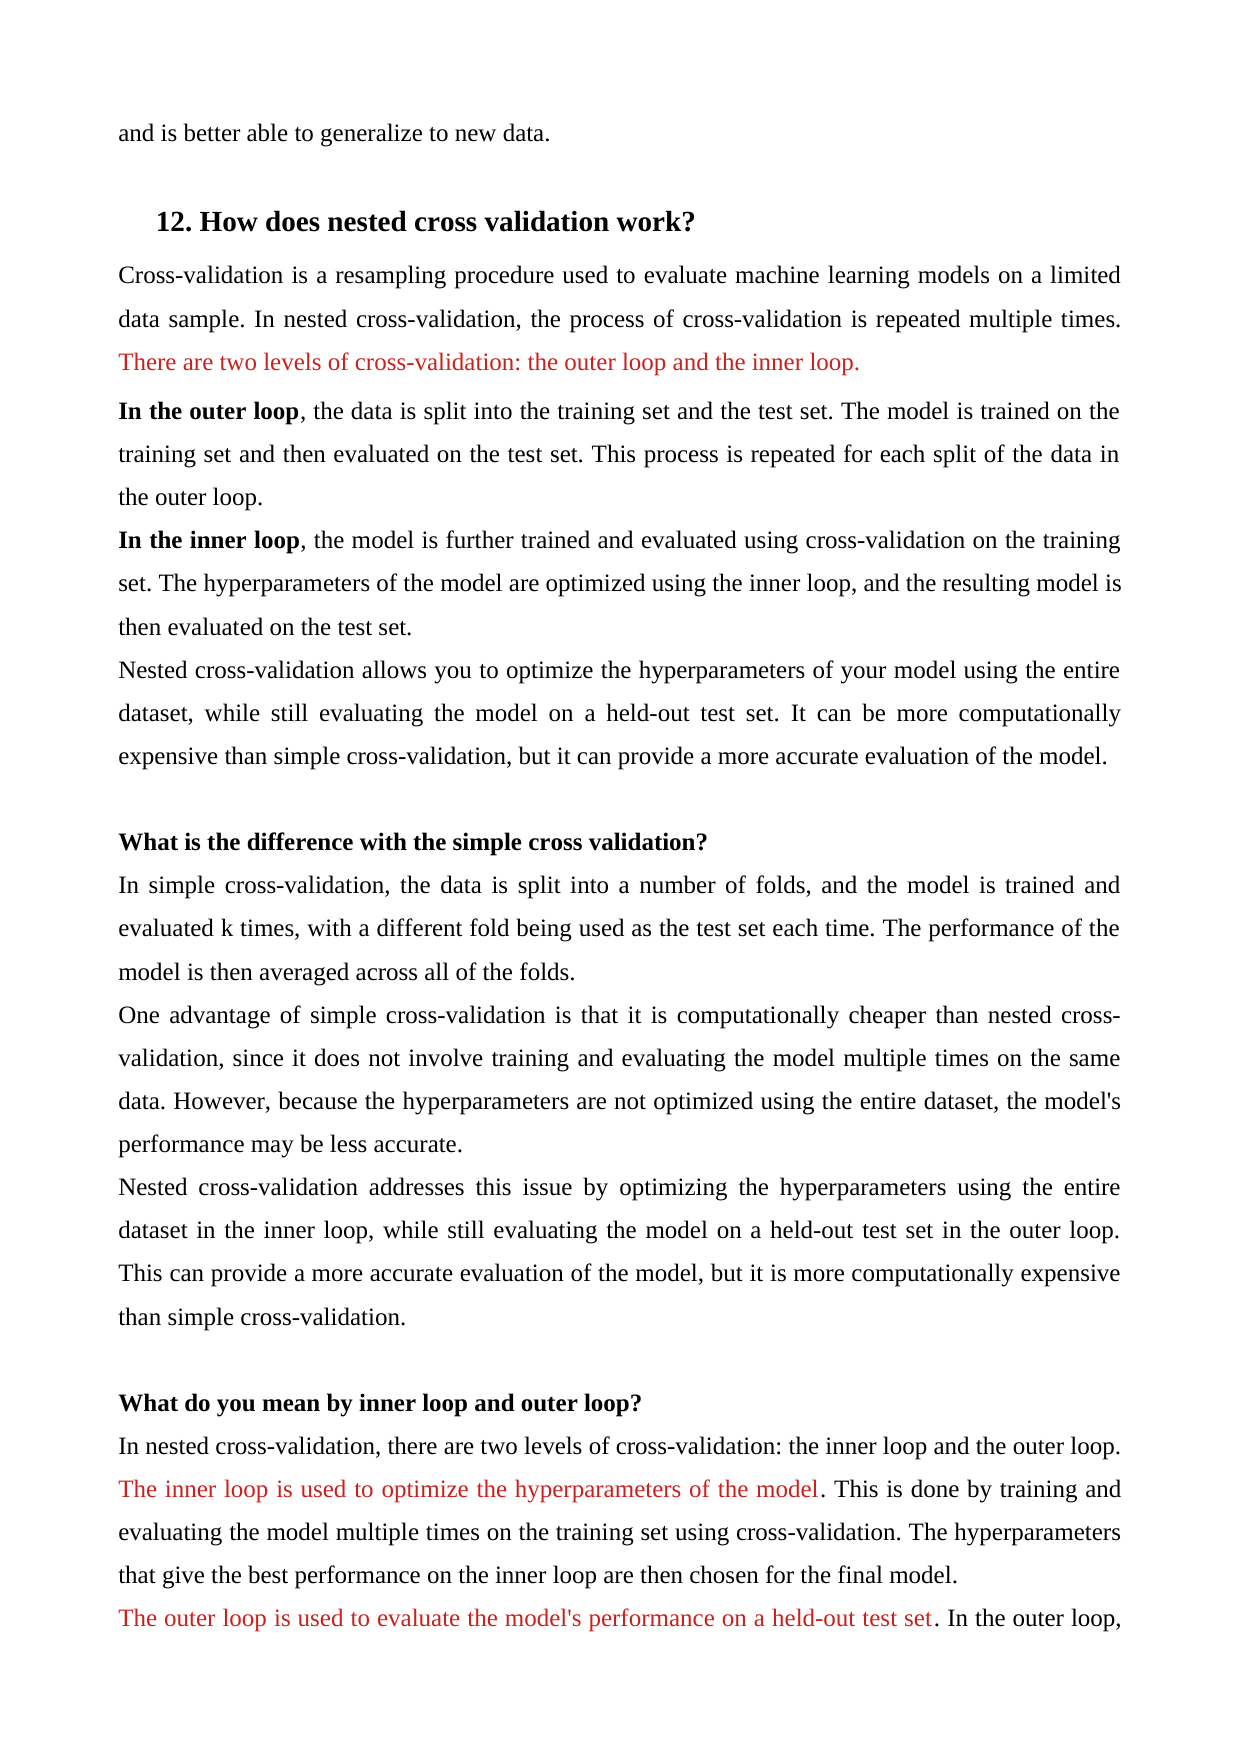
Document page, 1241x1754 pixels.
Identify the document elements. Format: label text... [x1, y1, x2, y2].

text What do you mean by inner loop and outer loop? [118, 1388, 1122, 1417]
list How does nested cross validation work? [156, 204, 1122, 238]
text One advantage of simple cross-validation is that it is computationally cheaper than nested cross-validation, since it does not involve training and evaluating the model multiple times on the same data. However, because the hyperparameters are not optimized using the entire dataset, the model's performance may be less accurate. [118, 1000, 1122, 1158]
text The inner loop is used to optimize the hyperparameters of the model. This is done by training and evaluating the model multiple times on the training set using cross-validation. The hyperparameters that give the best performance on the inner loop are then chosen for the final model. [118, 1474, 1122, 1589]
text In simple cross-validation, the data is split into a number of folds, and the model is trained and evaluated k times, with a different fold being used as the test set each time. The performance of the model is then averaged across all of the folds. [118, 870, 1122, 985]
text In the outer loop, the data is split into the training set and the test set. The model is trained on the training set and then evaluated on the test set. This process is repeated for each split of the data in the outer loop. [118, 396, 1122, 511]
text The outer loop is used to evaluate the model's performance on a held-out test set. In the outer loop, [118, 1603, 1122, 1632]
text Nested cross-validation addresses this issue by optimizing the hyperparameters using the entire dataset in the inner loop, while still evaluating the model on a held-out test set in the outer loop. This can provide a more accurate evaluation of the model, but it is more computationally expensive than simple cross-validation. [118, 1172, 1122, 1330]
text In nested cross-validation, there are two levels of cross-validation: the inner loop and the outer loop. [118, 1431, 1122, 1460]
text and is better able to generalize to new data. [118, 118, 1122, 147]
text Nested cross-validation allows you to optimize the hyperparameters of your model using the entire dataset, while still evaluating the model on a held-out test set. It can be more computationally expensive than simple cross-validation, but it can provide a more accurate evaluation of the model. [118, 655, 1122, 770]
text In the inner loop, the model is further trained and evaluated using cross-validation on the training set. The hyperparameters of the model are optimized using the inner loop, and the resulting model is then evaluated on the test set. [118, 525, 1122, 640]
text Cross-validation is a resampling procedure used to evaluate machine learning models on a limited data sample. In nested cross-validation, the process of cross-validation is repeated multiple times. There are two levels of cross-validation: the outer loop and the inner loop. [118, 261, 1122, 376]
text What is the difference with the simple cross validation? [118, 827, 1122, 856]
